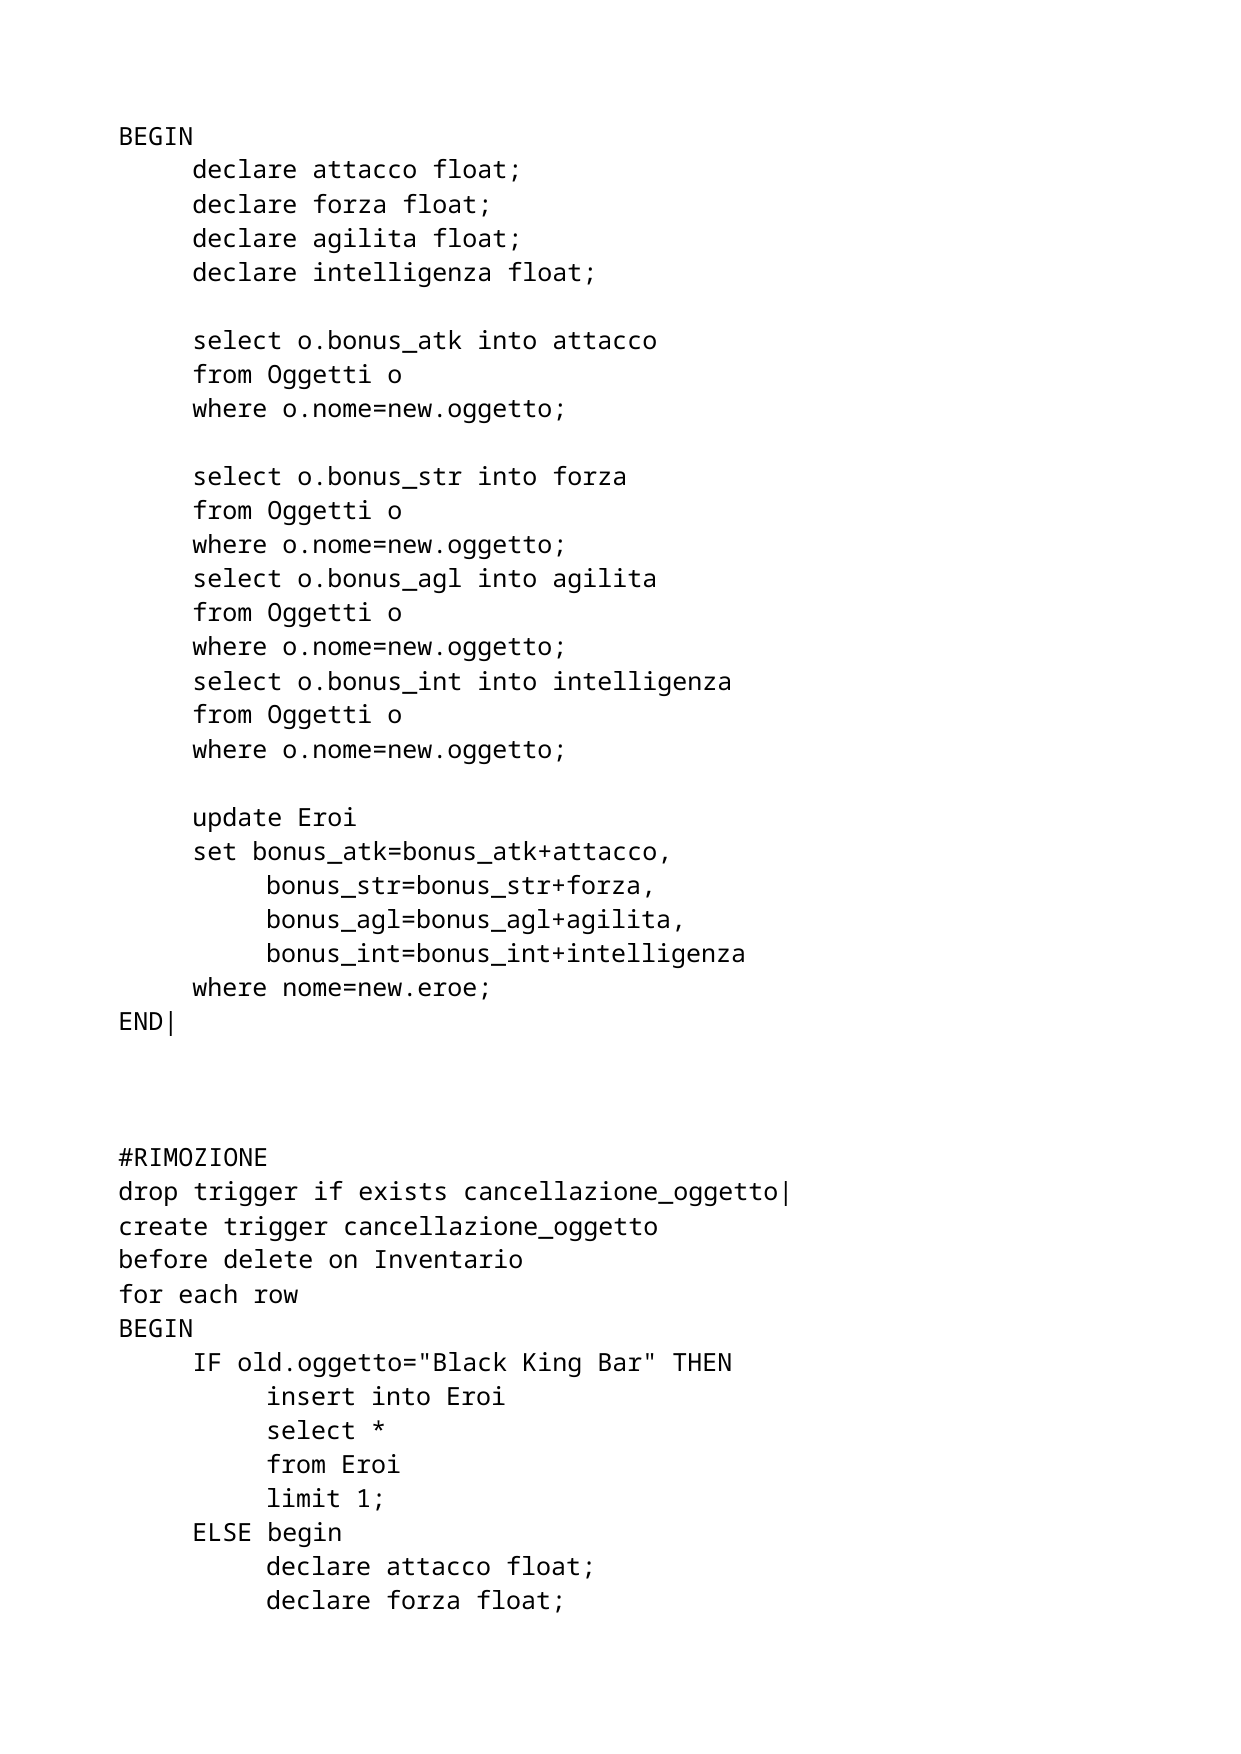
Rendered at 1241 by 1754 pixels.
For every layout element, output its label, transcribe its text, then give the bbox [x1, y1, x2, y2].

text BEGIN [118, 118, 1122, 152]
text from Oggetti o [118, 595, 1122, 629]
text set bonus_atk=bonus_atk+attacco, [118, 833, 1122, 867]
text where o.nome=new.oggetto; [118, 527, 1122, 561]
text declare forza float; [118, 186, 1122, 220]
text select o.bonus_str into forza [118, 459, 1122, 493]
text for each row [118, 1276, 1122, 1310]
text where nome=new.eroe; [118, 970, 1122, 1004]
text where o.nome=new.oggetto; [118, 391, 1122, 425]
text select * [118, 1412, 1122, 1447]
text from Eroi [118, 1447, 1122, 1481]
text bonus_agl=bonus_agl+agilita, [118, 902, 1122, 936]
text before delete on Inventario [118, 1242, 1122, 1276]
text declare attacco float; [118, 1549, 1122, 1583]
text ELSE begin [118, 1515, 1122, 1549]
text select o.bonus_agl into agilita [118, 561, 1122, 595]
text select o.bonus_atk into attacco [118, 322, 1122, 357]
text limit 1; [118, 1481, 1122, 1515]
text from Oggetti o [118, 493, 1122, 527]
text where o.nome=new.oggetto; [118, 629, 1122, 663]
text select o.bonus_int into intelligenza [118, 663, 1122, 697]
text IF old.oggetto="Black King Bar" THEN [118, 1344, 1122, 1378]
text bonus_str=bonus_str+forza, [118, 867, 1122, 902]
text from Oggetti o [118, 357, 1122, 391]
text BEGIN [118, 1310, 1122, 1344]
text update Eroi [118, 799, 1122, 833]
text where o.nome=new.oggetto; [118, 731, 1122, 765]
text #RIMOZIONE [118, 1140, 1122, 1174]
text bonus_int=bonus_int+intelligenza [118, 936, 1122, 970]
text create trigger cancellazione_oggetto [118, 1208, 1122, 1242]
text from Oggetti o [118, 697, 1122, 731]
text declare attacco float; [118, 152, 1122, 186]
text insert into Eroi [118, 1378, 1122, 1412]
text END| [118, 1004, 1122, 1038]
text declare intelligenza float; [118, 254, 1122, 288]
text declare forza float; [118, 1583, 1122, 1617]
text drop trigger if exists cancellazione_oggetto| [118, 1174, 1122, 1208]
text declare agilita float; [118, 220, 1122, 254]
